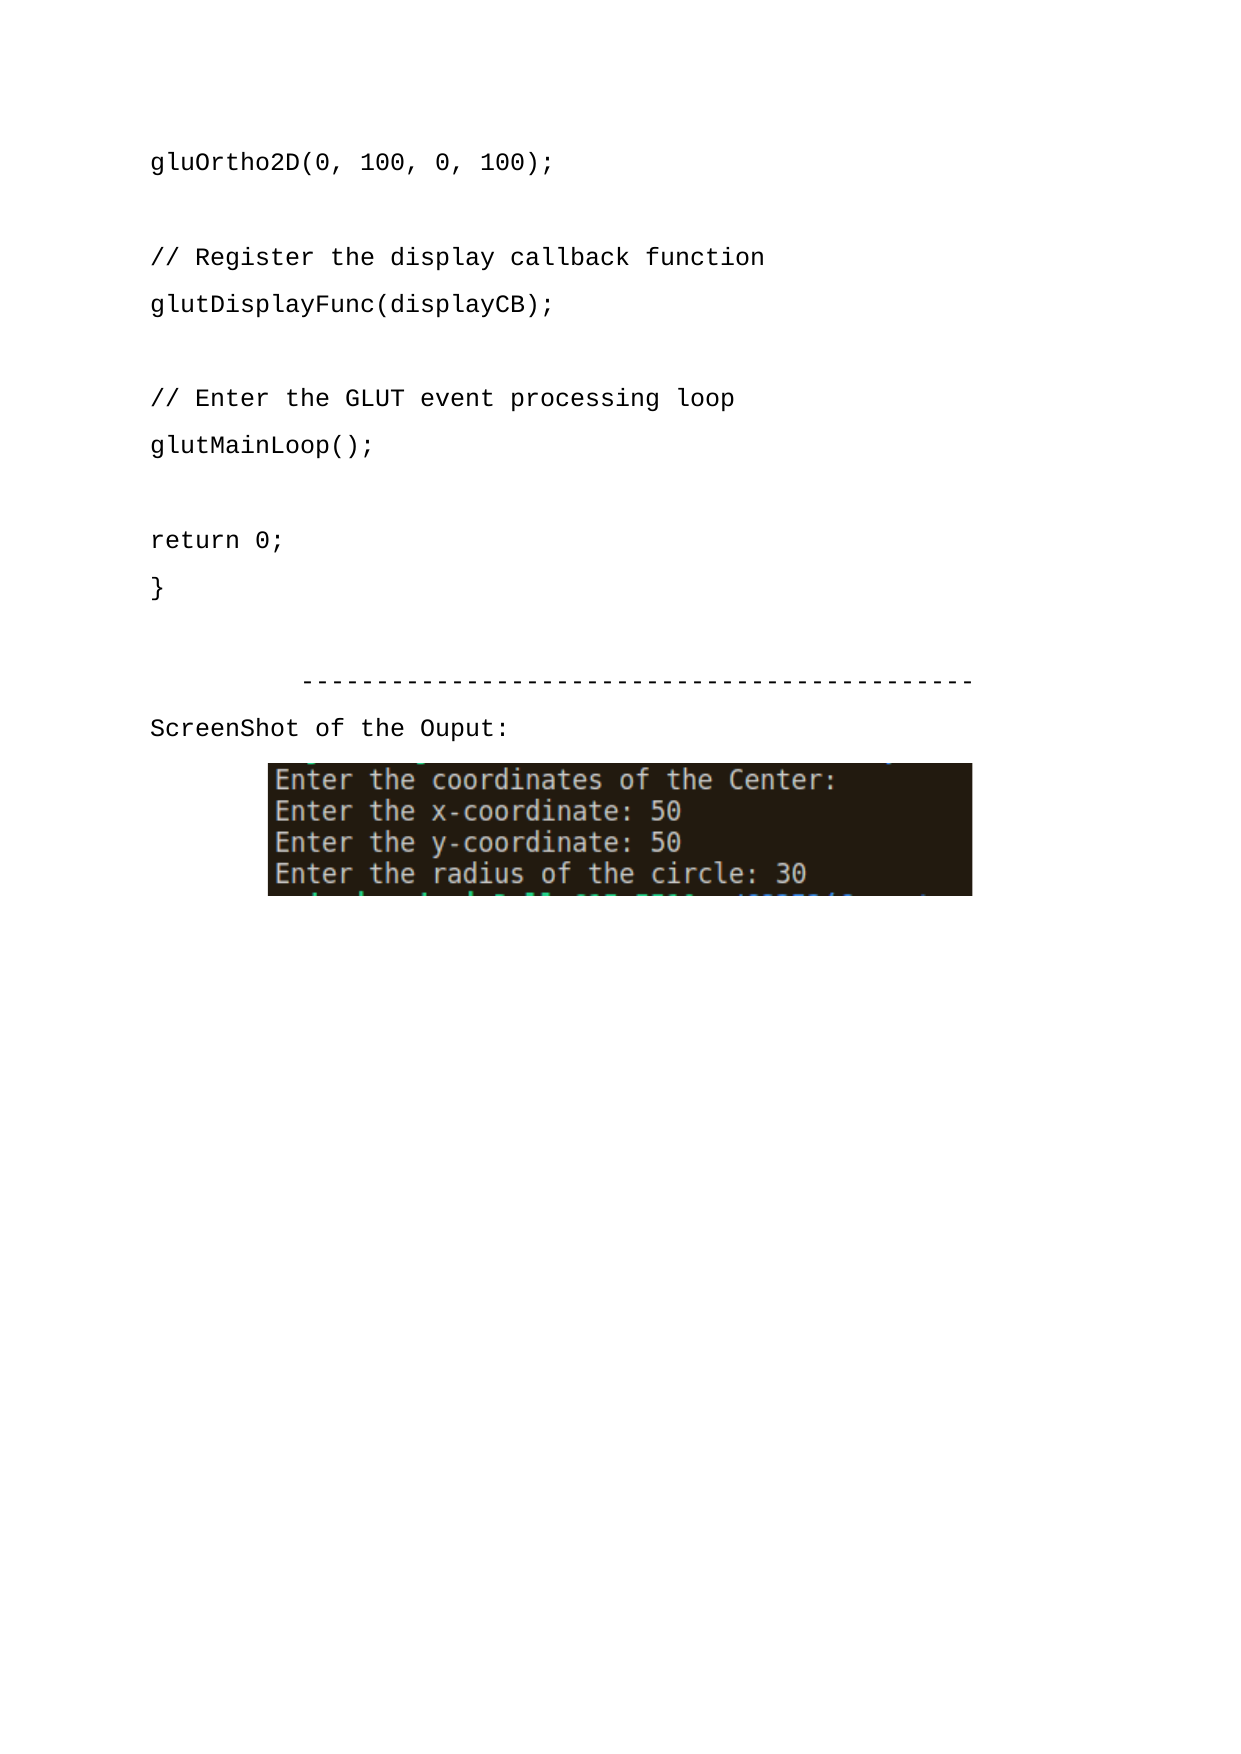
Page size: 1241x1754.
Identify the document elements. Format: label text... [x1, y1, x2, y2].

text --------------------------------------------- [150, 669, 1090, 697]
text // Register the display callback function [150, 244, 1090, 273]
text // Enter the GLUT event processing loop [150, 386, 1090, 414]
text glutMainLoop(); [150, 433, 1090, 461]
text gluOrtho2D(0, 100, 0, 100); [150, 150, 1090, 178]
picture [267, 763, 973, 896]
text glutDisplayFunc(displayCB); [150, 292, 1090, 320]
text return 0; [150, 527, 1090, 556]
text ScreenShot of the Ouput: [150, 716, 1090, 744]
text } [150, 575, 1090, 603]
